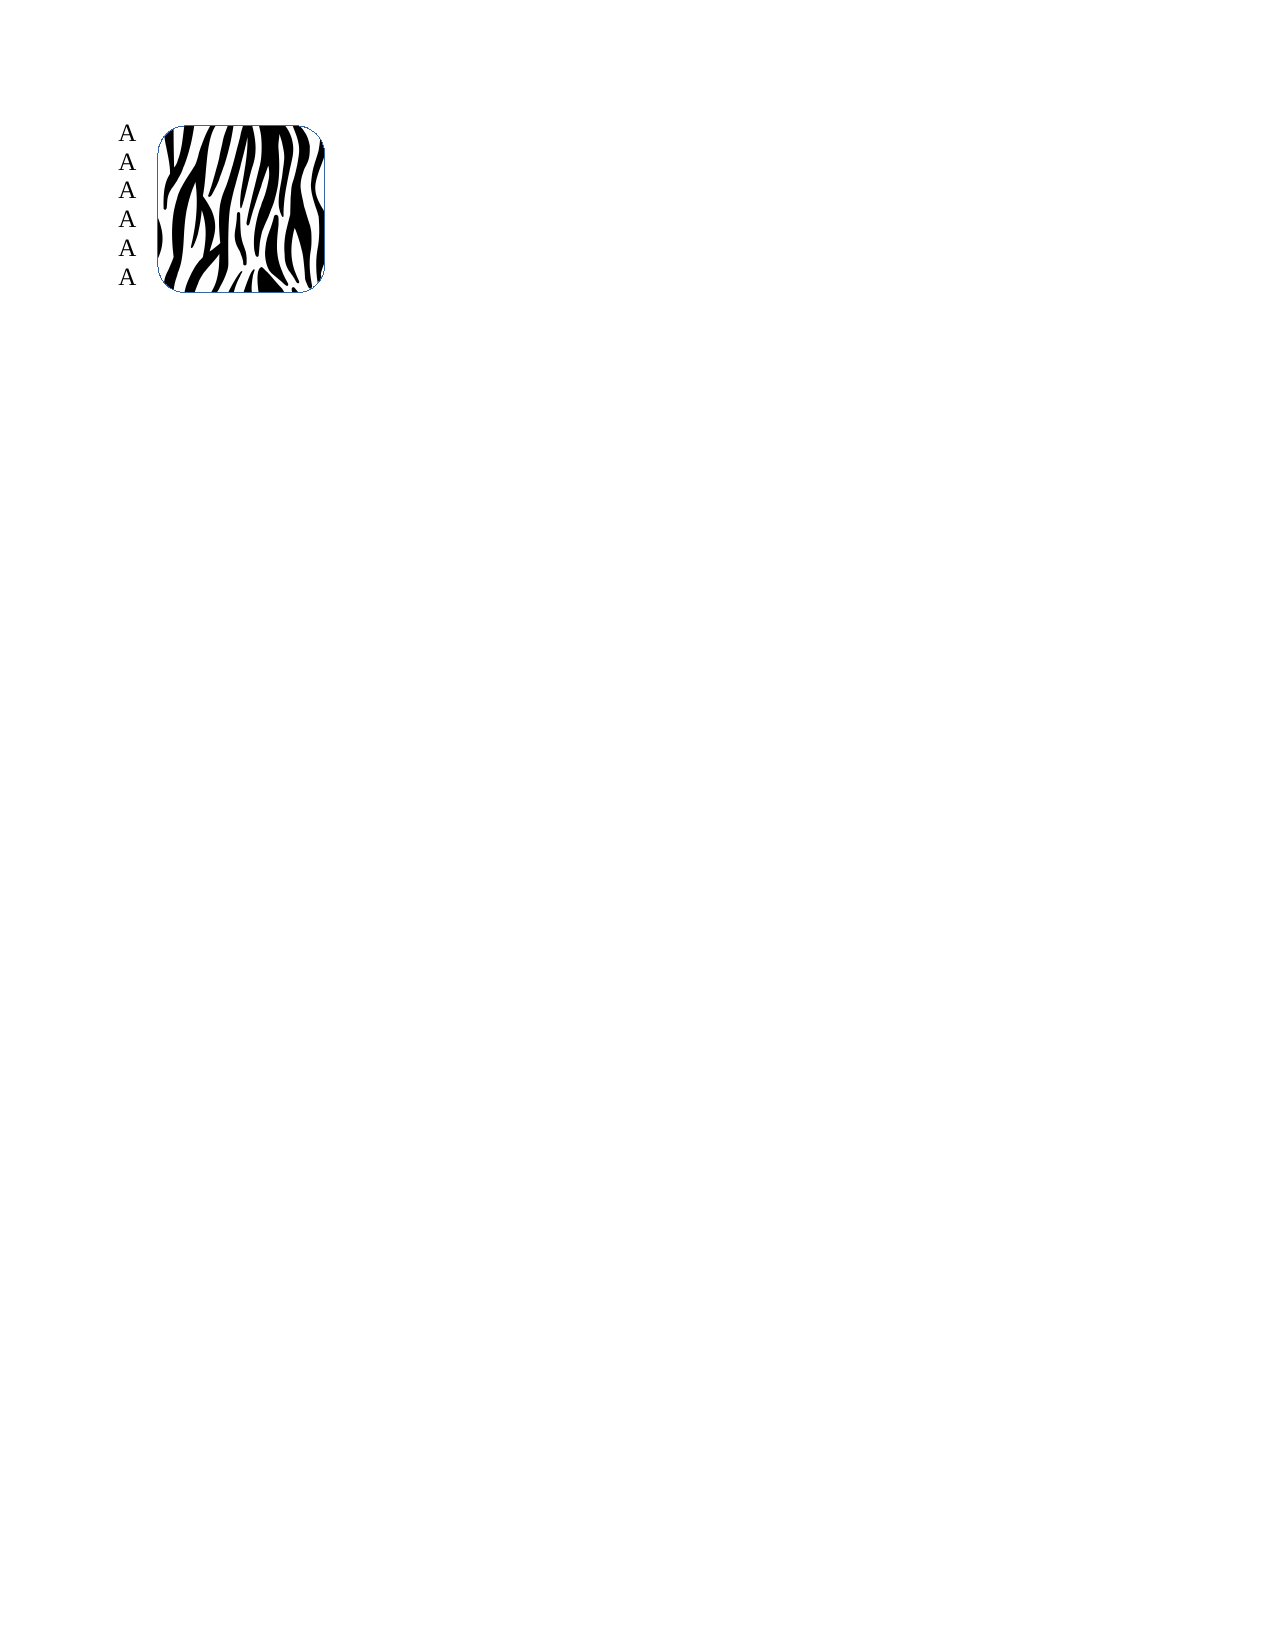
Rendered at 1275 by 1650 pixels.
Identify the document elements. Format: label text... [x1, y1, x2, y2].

text A [118, 147, 158, 176]
text [325, 204, 1157, 233]
text A [118, 233, 157, 262]
text A [118, 118, 1157, 147]
picture [157, 125, 325, 292]
text A [118, 262, 174, 291]
text A [118, 176, 157, 204]
text [309, 262, 1157, 291]
text [325, 147, 1157, 176]
text [325, 233, 1157, 262]
text [325, 176, 1157, 204]
text A [118, 204, 157, 233]
